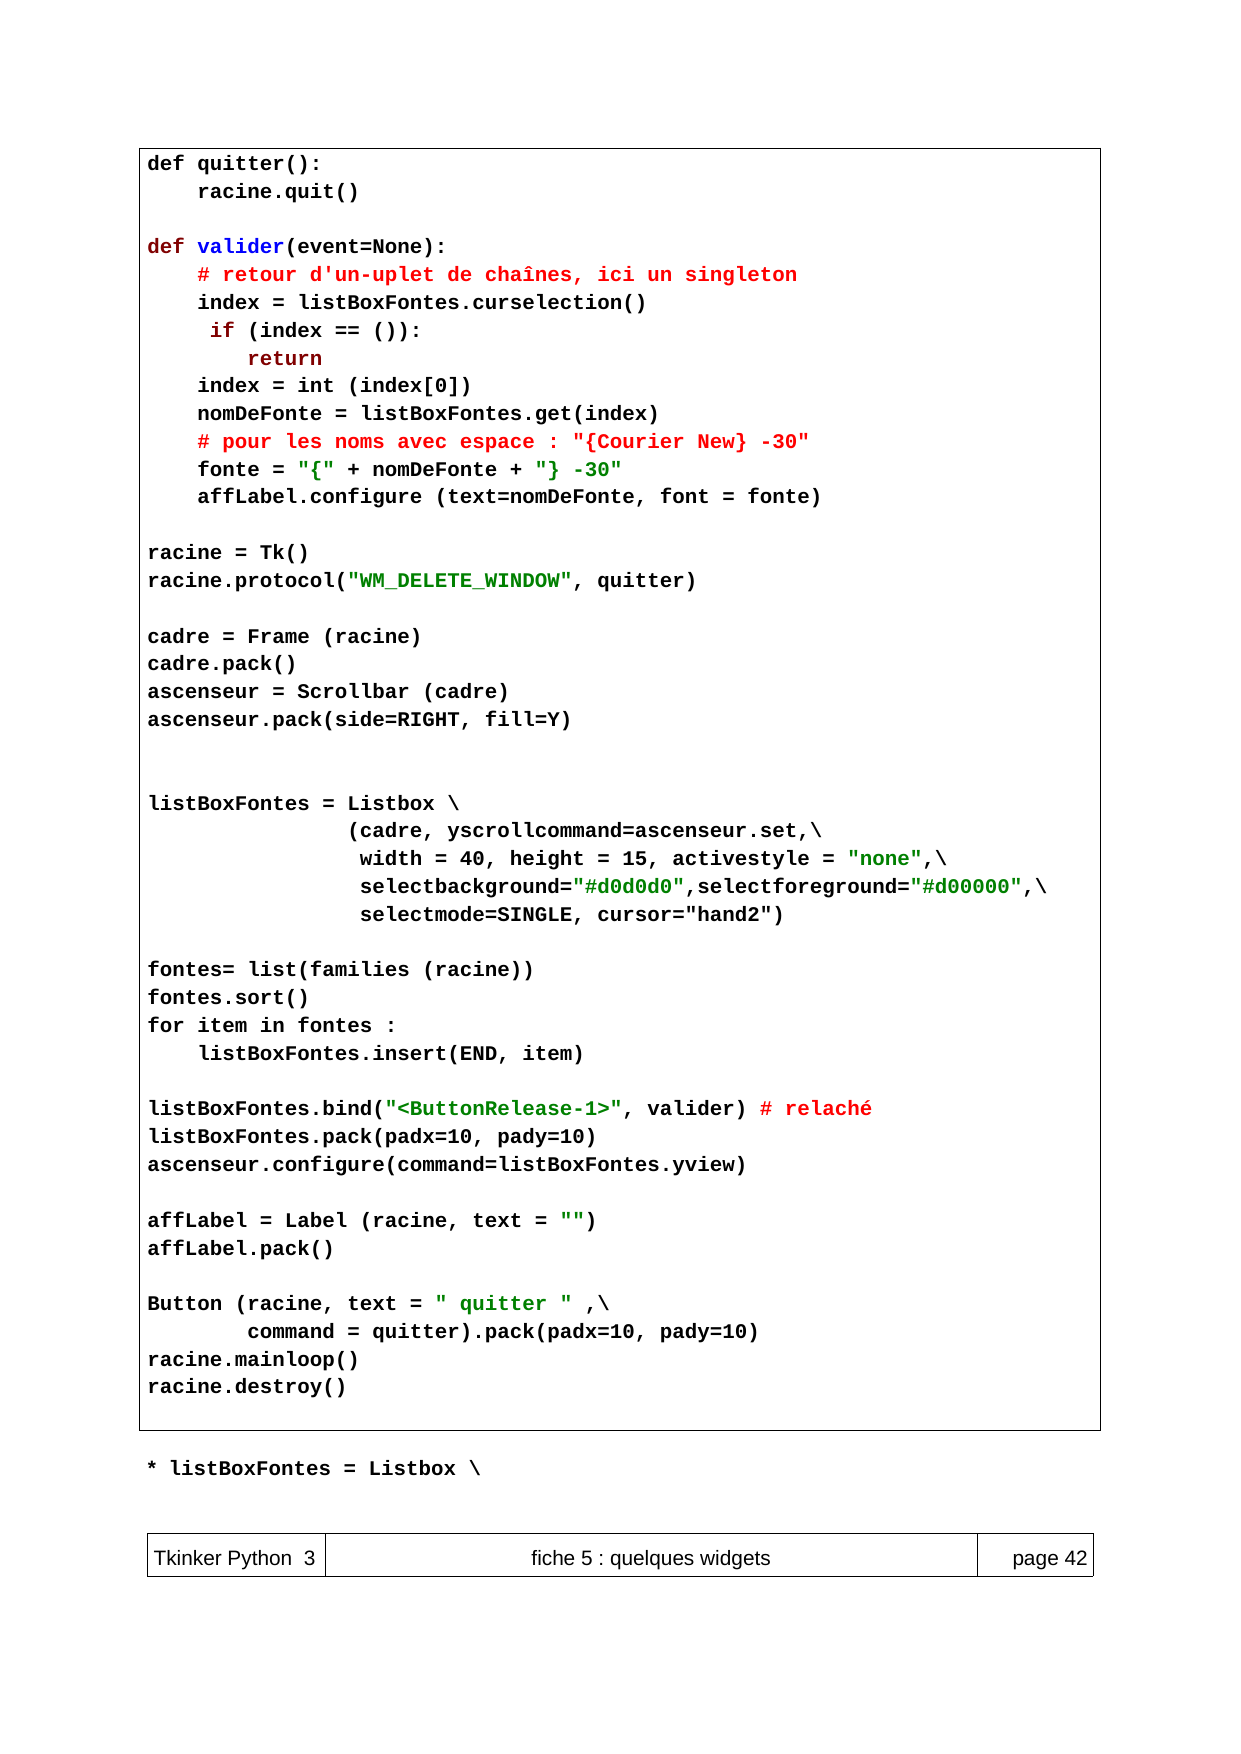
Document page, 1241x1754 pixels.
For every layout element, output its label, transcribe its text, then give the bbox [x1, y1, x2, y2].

subtitle * listBoxFontes = Listbox \ [148, 1456, 1093, 1482]
table_cell def quitter(): racine.quit() def valider(event=None): # retour d'un-uplet de chaînes, ici un singleton index = listBoxFontes.curselection() if (index == ()): return index = int (index[0]) nomDeFonte = listBoxFontes.get(index) # pour les noms avec espace : "{Courier New} -30" fonte = "{" + nomDeFonte + "} -30" affLabel.configure (text=nomDeFonte, font = fonte) racine = Tk() racine.protocol("WM_DELETE_WINDOW", quitter) cadre = Frame (racine) cadre.pack() ascenseur = Scrollbar (cadre) ascenseur.pack(side=RIGHT, fill=Y) listBoxFontes = Listbox \ (cadre, yscrollcommand=ascenseur.set,\ width = 40, height = 15, activestyle = "none",\ selectbackground="#d0d0d0",selectforeground="#d00000",\ selectmode=SINGLE, cursor="hand2") fontes= list(families (racine)) fontes.sort() for item in fontes : listBoxFontes.insert(END, item) listBoxFontes.bind("<ButtonRelease-1>", valider) # relaché listBoxFontes.pack(padx=10, pady=10) ascenseur.configure(command=listBoxFontes.yview) affLabel = Label (racine, text = "") affLabel.pack() Button (racine, text = " quitter " ,\ command = quitter).pack(padx=10, pady=10) racine.mainloop() racine.destroy() [140, 149, 1100, 1430]
